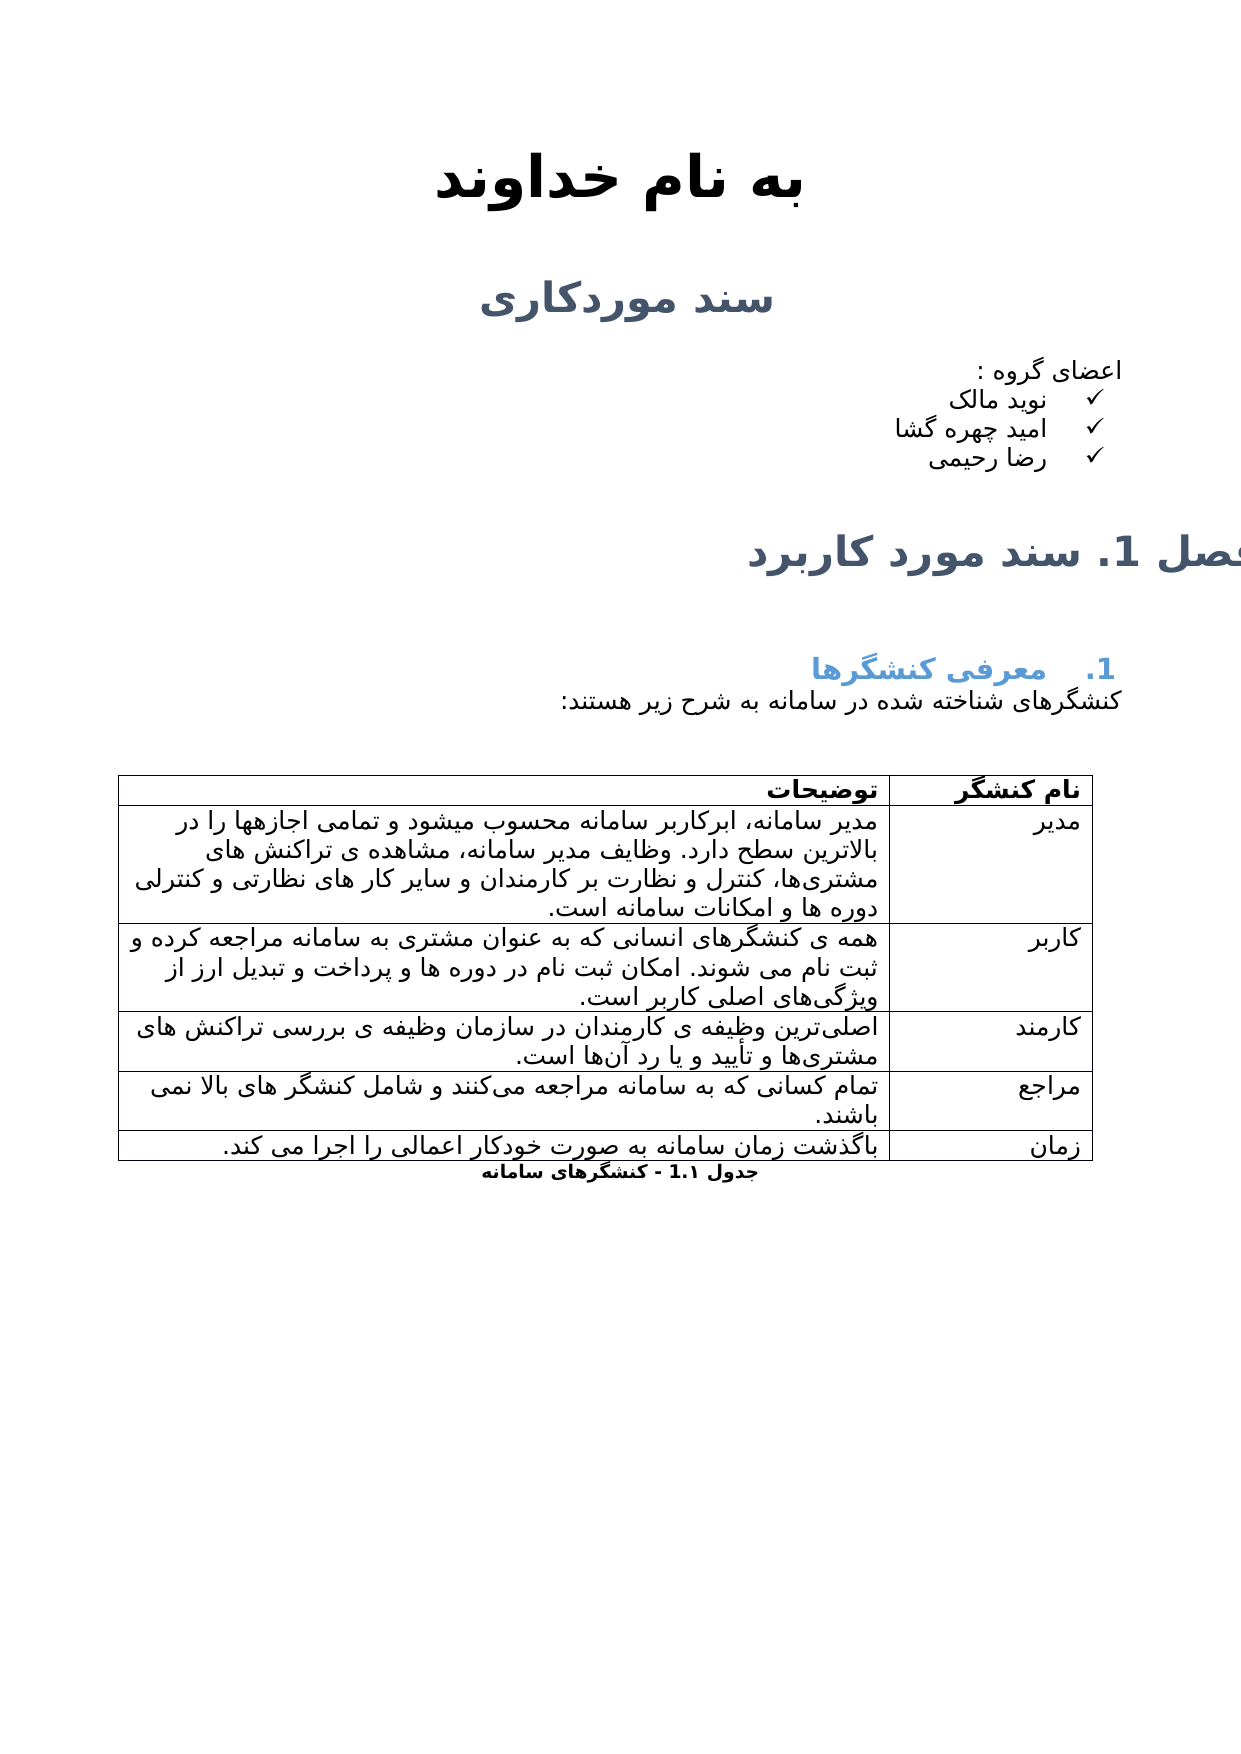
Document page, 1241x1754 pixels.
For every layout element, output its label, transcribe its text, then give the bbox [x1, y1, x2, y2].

text اعضای گروه : [118, 356, 1122, 385]
text جدول ‏1.۱ - کنشگرهای سامانه [118, 1161, 1122, 1183]
table_cell مدیر [890, 806, 1092, 923]
table_header نام کنشگر [890, 776, 1092, 805]
table_header توضیحات [119, 776, 889, 805]
table_cell کارمند [890, 1012, 1092, 1071]
subtitle سند مورد کاربرد [118, 528, 1082, 576]
table_cell مدیر سامانه، ابرکاربر سامانه محسوب میشود و تمامی اجازهها را در بالاترین سطح دارد. وظایف مدیر سامانه، مشاهده ی تراکنش های مشتری‌ها، کنترل و نظارت بر کارمندان و سایر کار های نظارتی و کنترلی دوره ها و امکانات سامانه است. [119, 806, 889, 923]
list امید چهره گشا [118, 414, 1084, 444]
table_cell با‌گذشت زمان سامانه به صورت خودکار اعمالی را اجرا می کند. [119, 1131, 889, 1160]
table_cell مراجع [890, 1072, 1092, 1130]
subtitle معرفی کنشگرها [118, 652, 1084, 686]
text کنشگرهای شناخته شده در سامانه به شرح زیر هستند: [118, 686, 1122, 715]
list نوید مالک [118, 385, 1084, 414]
table_cell زمان [890, 1131, 1092, 1160]
subtitle سند موردکاری [118, 273, 1122, 322]
table_cell تمام کسانی که به سامانه مراجعه می‌کنند و شامل کنشگر های بالا نمی باشند. [119, 1072, 889, 1130]
table_cell اصلی‌ترین وظیفه ی کارمندان در سازمان وظیفه ی بررسی تراکنش های مشتری‌ها و تأیید و یا رد آن‌ها است. [119, 1012, 889, 1071]
title به نام خداوند [118, 143, 1122, 211]
table_cell همه ی کنشگرهای انسانی که به عنوان مشتری به سامانه مراجعه کرده و ثبت نام می شوند. امکان ثبت نام در دوره ها و پرداخت و تبدیل ارز از ویژگی‌های اصلی کاربر است. [119, 924, 889, 1011]
table_cell کاربر [890, 924, 1092, 1011]
list رضا رحیمی [118, 444, 1084, 473]
